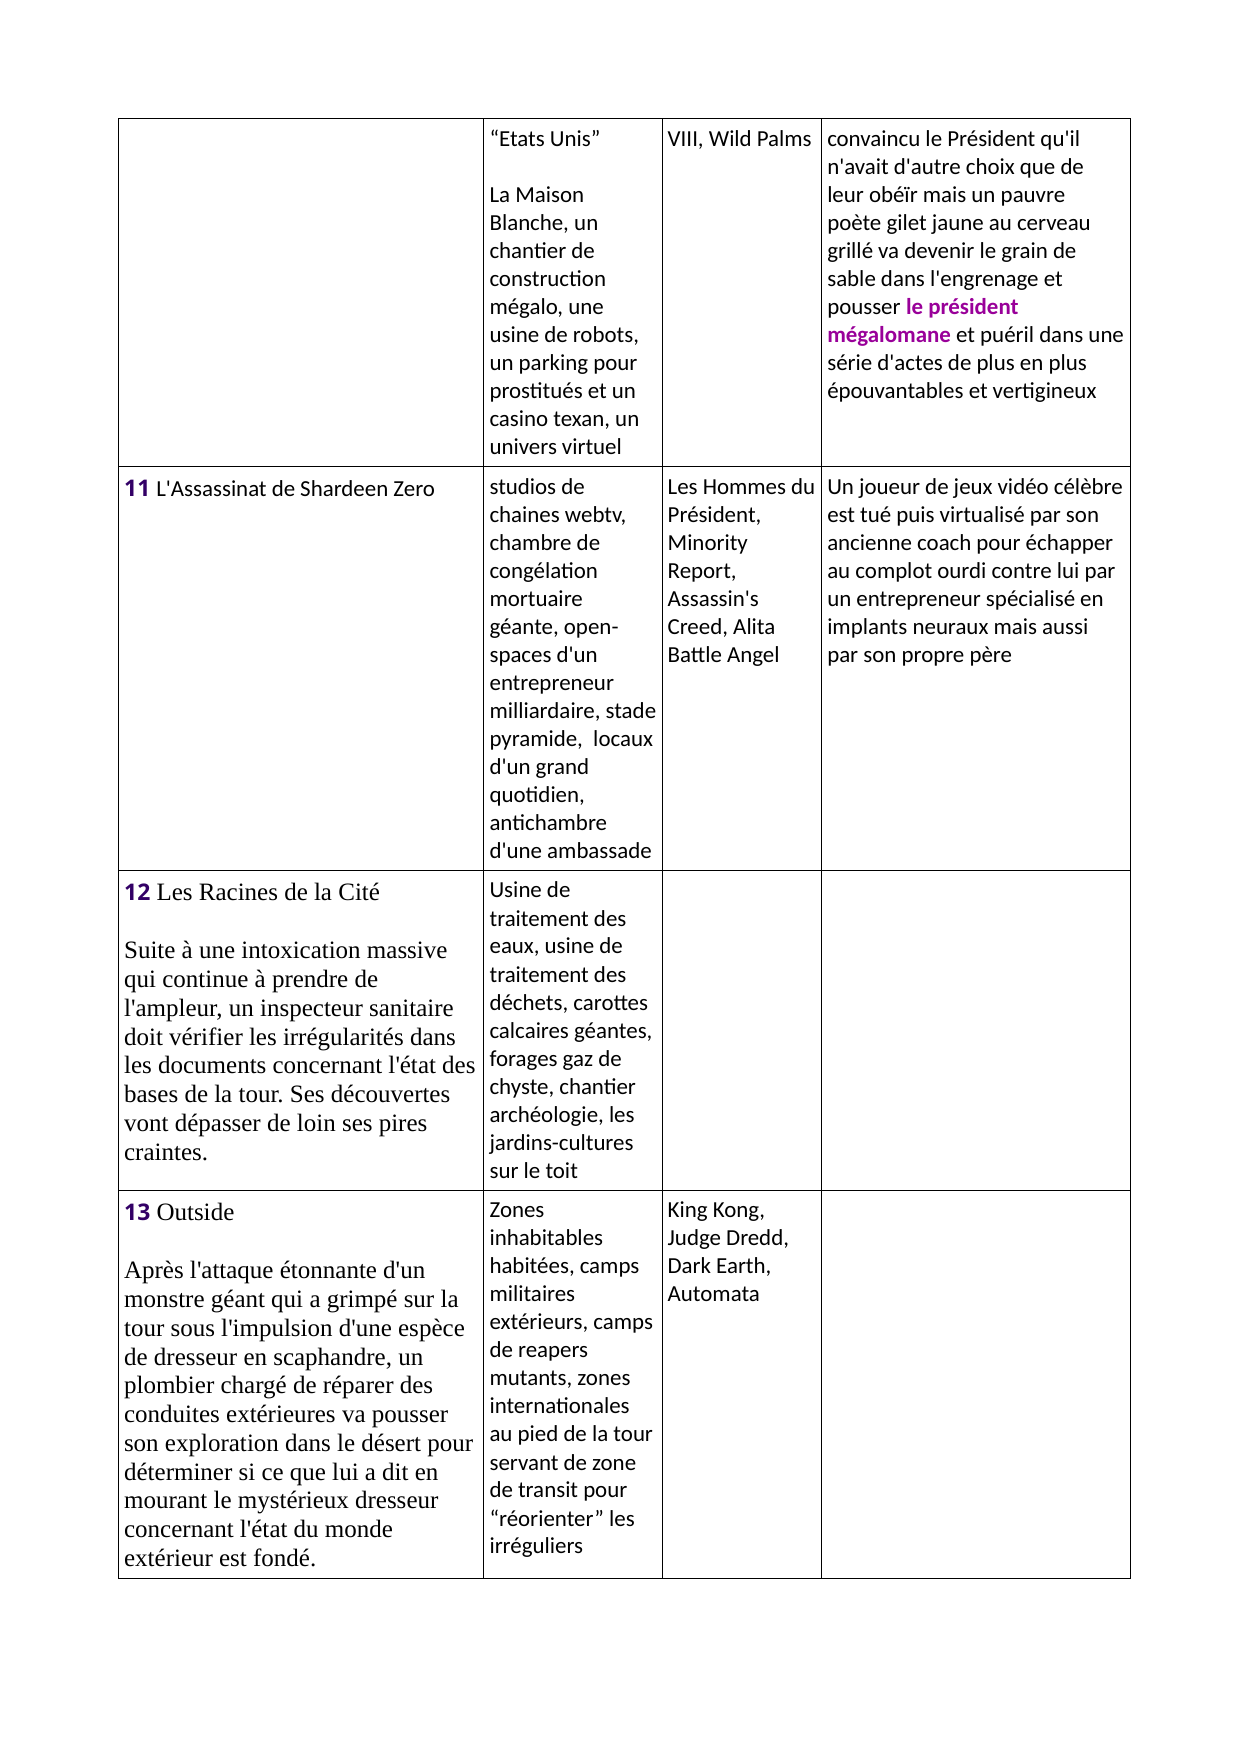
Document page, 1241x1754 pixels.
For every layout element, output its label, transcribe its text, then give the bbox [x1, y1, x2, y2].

table_cell convaincu le Président qu'il n'avait d'autre choix que de leur obéïr mais un pauvre poète gilet jaune au cerveau grillé va devenir le grain de sable dans l'engrenage et pousser le président mégalomane et puéril dans une série d'actes de plus en plus épouvantables et vertigineux [822, 119, 1130, 466]
table_cell [822, 871, 1130, 1189]
table_cell Usine de traitement des eaux, usine de traitement des déchets, carottes calcaires géantes, forages gaz de chyste, chantier archéologie, les jardins-cultures sur le toit [484, 871, 662, 1189]
table_cell [822, 1191, 1130, 1577]
table_cell Zones inhabitables habitées, camps militaires extérieurs, camps de reapers mutants, zones internationales au pied de la tour servant de zone de transit pour “réorienter” les irréguliers [484, 1191, 662, 1577]
table_cell 13 Outside Après l'attaque étonnante d'un monstre géant qui a grimpé sur la tour sous l'impulsion d'une espèce de dresseur en scaphandre, un plombier chargé de réparer des conduites extérieures va pousser son exploration dans le désert pour déterminer si ce que lui a dit en mourant le mystérieux dresseur concernant l'état du monde extérieur est fondé. [119, 1191, 483, 1577]
table_cell 12 Les Racines de la Cité Suite à une intoxication massive qui continue à prendre de l'ampleur, un inspecteur sanitaire doit vérifier les irrégularités dans les documents concernant l'état des bases de la tour. Ses découvertes vont dépasser de loin ses pires craintes. [119, 871, 483, 1189]
table_cell 11 L'Assassinat de Shardeen Zero [119, 467, 483, 870]
table_cell King Kong, Judge Dredd, Dark Earth, Automata [663, 1191, 821, 1577]
table_cell Un joueur de jeux vidéo célèbre est tué puis virtualisé par son ancienne coach pour échapper au complot ourdi contre lui par un entrepreneur spécialisé en implants neuraux mais aussi par son propre père [822, 467, 1130, 870]
table_cell [119, 119, 483, 466]
table_cell studios de chaines webtv, chambre de congélation mortuaire géante, open-spaces d'un entrepreneur milliardaire, stade pyramide, locaux d'un grand quotidien, antichambre d'une ambassade [484, 467, 662, 870]
table_cell Les Hommes du Président, Minority Report, Assassin's Creed, Alita Battle Angel [663, 467, 821, 870]
table_cell VIII, Wild Palms [663, 119, 821, 466]
table_cell [663, 871, 821, 1189]
table_cell “Etats Unis” La Maison Blanche, un chantier de construction mégalo, une usine de robots, un parking pour prostitués et un casino texan, un univers virtuel [484, 119, 662, 466]
